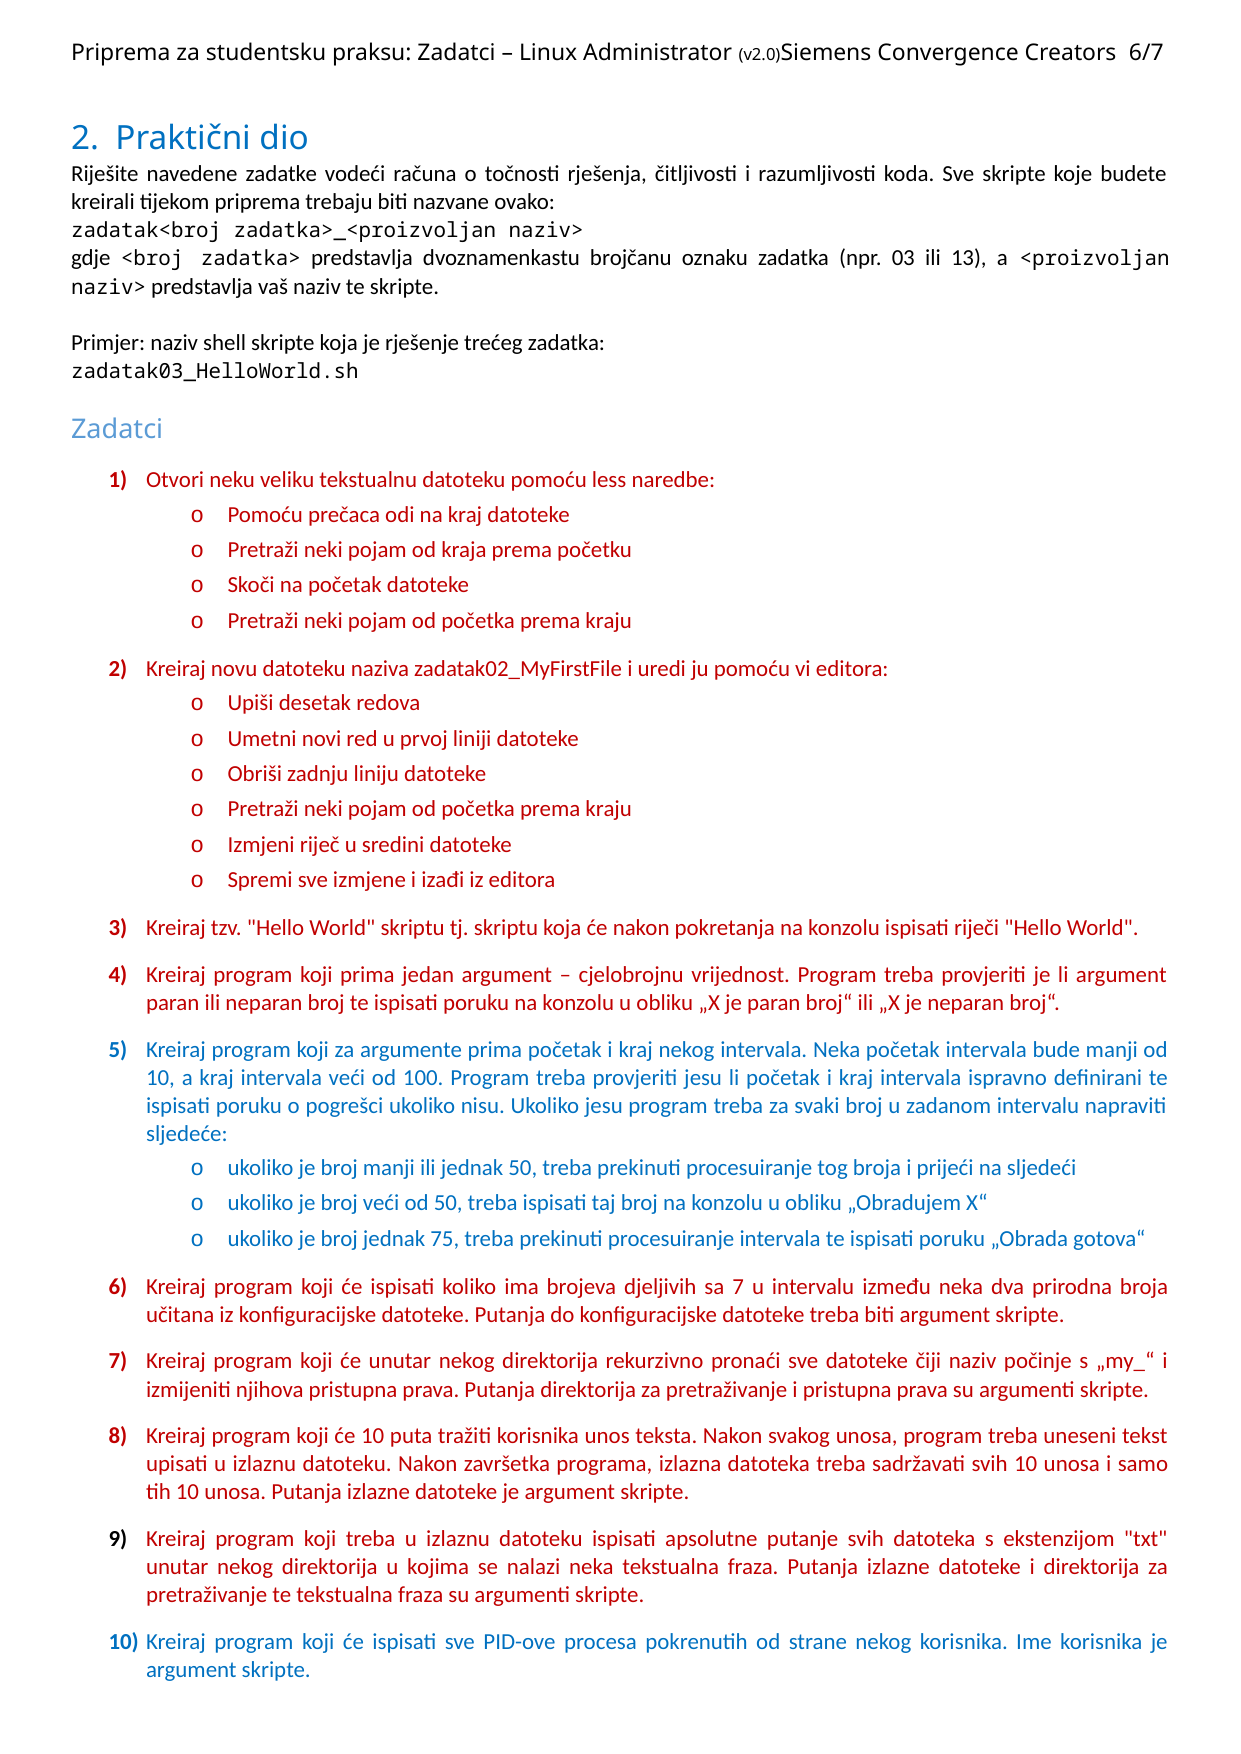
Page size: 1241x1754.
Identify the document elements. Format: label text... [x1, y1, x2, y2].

list Kreiraj tzv. "Hello World" skriptu tj. skriptu koja će nakon pokretanja na konzolu ispisati riječi "Hello World". [108, 913, 1169, 941]
list Upiši desetak redova [190, 688, 1169, 717]
list Pretraži neki pojam od kraja prema početku [190, 535, 1169, 564]
list Kreiraj program koji će unutar nekog direktorija rekurzivno pronaći sve datoteke čiji naziv počinje s „my_“ i izmijeniti njihova pristupna prava. Putanja direktorija za pretraživanje i pristupna prava su argumenti skripte. [108, 1347, 1169, 1403]
list Otvori neku veliku tekstualnu datoteku pomoću less naredbe: [108, 466, 1169, 493]
list Umetni novi red u prvoj liniji datoteke [190, 724, 1169, 753]
list Kreiraj program koji za argumente prima početak i kraj nekog intervala. Neka početak intervala bude manji od 10, a kraj intervala veći od 100. Program treba provjeriti jesu li početak i kraj intervala ispravno definirani te ispisati poruku o pogrešci ukoliko nisu. Ukoliko jesu program treba za svaki broj u zadanom intervalu napraviti sljedeće: [108, 1035, 1169, 1147]
list Kreiraj novu datoteku naziva zadatak02_MyFirstFile i uredi ju pomoću vi editora: [108, 654, 1169, 682]
list Obriši zadnju liniju datoteke [190, 759, 1169, 788]
list Izmjeni riječ u sredini datoteke [190, 830, 1169, 859]
list Kreiraj program koji će 10 puta tražiti korisnika unos teksta. Nakon svakog unosa, program treba uneseni tekst upisati u izlaznu datoteku. Nakon završetka programa, izlazna datoteka treba sadržavati svih 10 unosa i samo tih 10 unosa. Putanja izlazne datoteke je argument skripte. [108, 1421, 1169, 1506]
text Riješite navedene zadatke vodeći računa o točnosti rješenja, čitljivosti i razumljivosti koda. Sve skripte koje budete kreirali tijekom priprema trebaju biti nazvane ovako: [71, 159, 1169, 215]
subtitle Praktični dio [71, 114, 1169, 159]
list Kreiraj program koji će ispisati koliko ima brojeva djeljivih sa 7 u intervalu između neka dva prirodna broja učitana iz konfiguracijske datoteke. Putanja do konfiguracijske datoteke treba biti argument skripte. [108, 1272, 1169, 1328]
list ukoliko je broj veći od 50, treba ispisati taj broj na konzolu u obliku „Obradujem X“ [190, 1188, 1169, 1218]
list Skoči na početak datoteke [190, 571, 1169, 600]
text zadatak03_HelloWorld.sh [71, 356, 1169, 385]
list Spremi sve izmjene i izađi iz editora [190, 865, 1169, 894]
list ukoliko je broj jednak 75, treba prekinuti procesuiranje intervala te ispisati poruku „Obrada gotova“ [190, 1224, 1169, 1253]
subtitle Zadatci [71, 410, 1169, 447]
list Kreiraj program koji treba u izlaznu datoteku ispisati apsolutne putanje svih datoteka s ekstenzijom "txt" unutar nekog direktorija u kojima se nalazi neka tekstualna fraza. Putanja izlazne datoteke i direktorija za pretraživanje te tekstualna fraza su argumenti skripte. [108, 1524, 1169, 1608]
list Pretraži neki pojam od početka prema kraju [190, 794, 1169, 824]
text zadatak<broj zadatka>_<proizvoljan naziv> [71, 215, 1169, 243]
list Kreiraj program koji prima jedan argument – cjelobrojnu vrijednost. Program treba provjeriti je li argument paran ili neparan broj te ispisati poruku na konzolu u obliku „X je paran broj“ ili „X je neparan broj“. [108, 960, 1169, 1016]
list ukoliko je broj manji ili jednak 50, treba prekinuti procesuiranje tog broja i prijeći na sljedeći [190, 1153, 1169, 1182]
text Primjer: naziv shell skripte koja je rješenje trećeg zadatka: [71, 328, 1169, 356]
text gdje <broj zadatka> predstavlja dvoznamenkastu brojčanu oznaku zadatka (npr. 03 ili 13), a <proizvoljan naziv> predstavlja vaš naziv te skripte. [71, 243, 1169, 300]
list Pomoću prečaca odi na kraj datoteke [190, 500, 1169, 529]
list Kreiraj program koji će ispisati sve PID-ove procesa pokrenutih od strane nekog korisnika. Ime korisnika je argument skripte. [108, 1627, 1169, 1683]
list Pretraži neki pojam od početka prema kraju [190, 606, 1169, 635]
